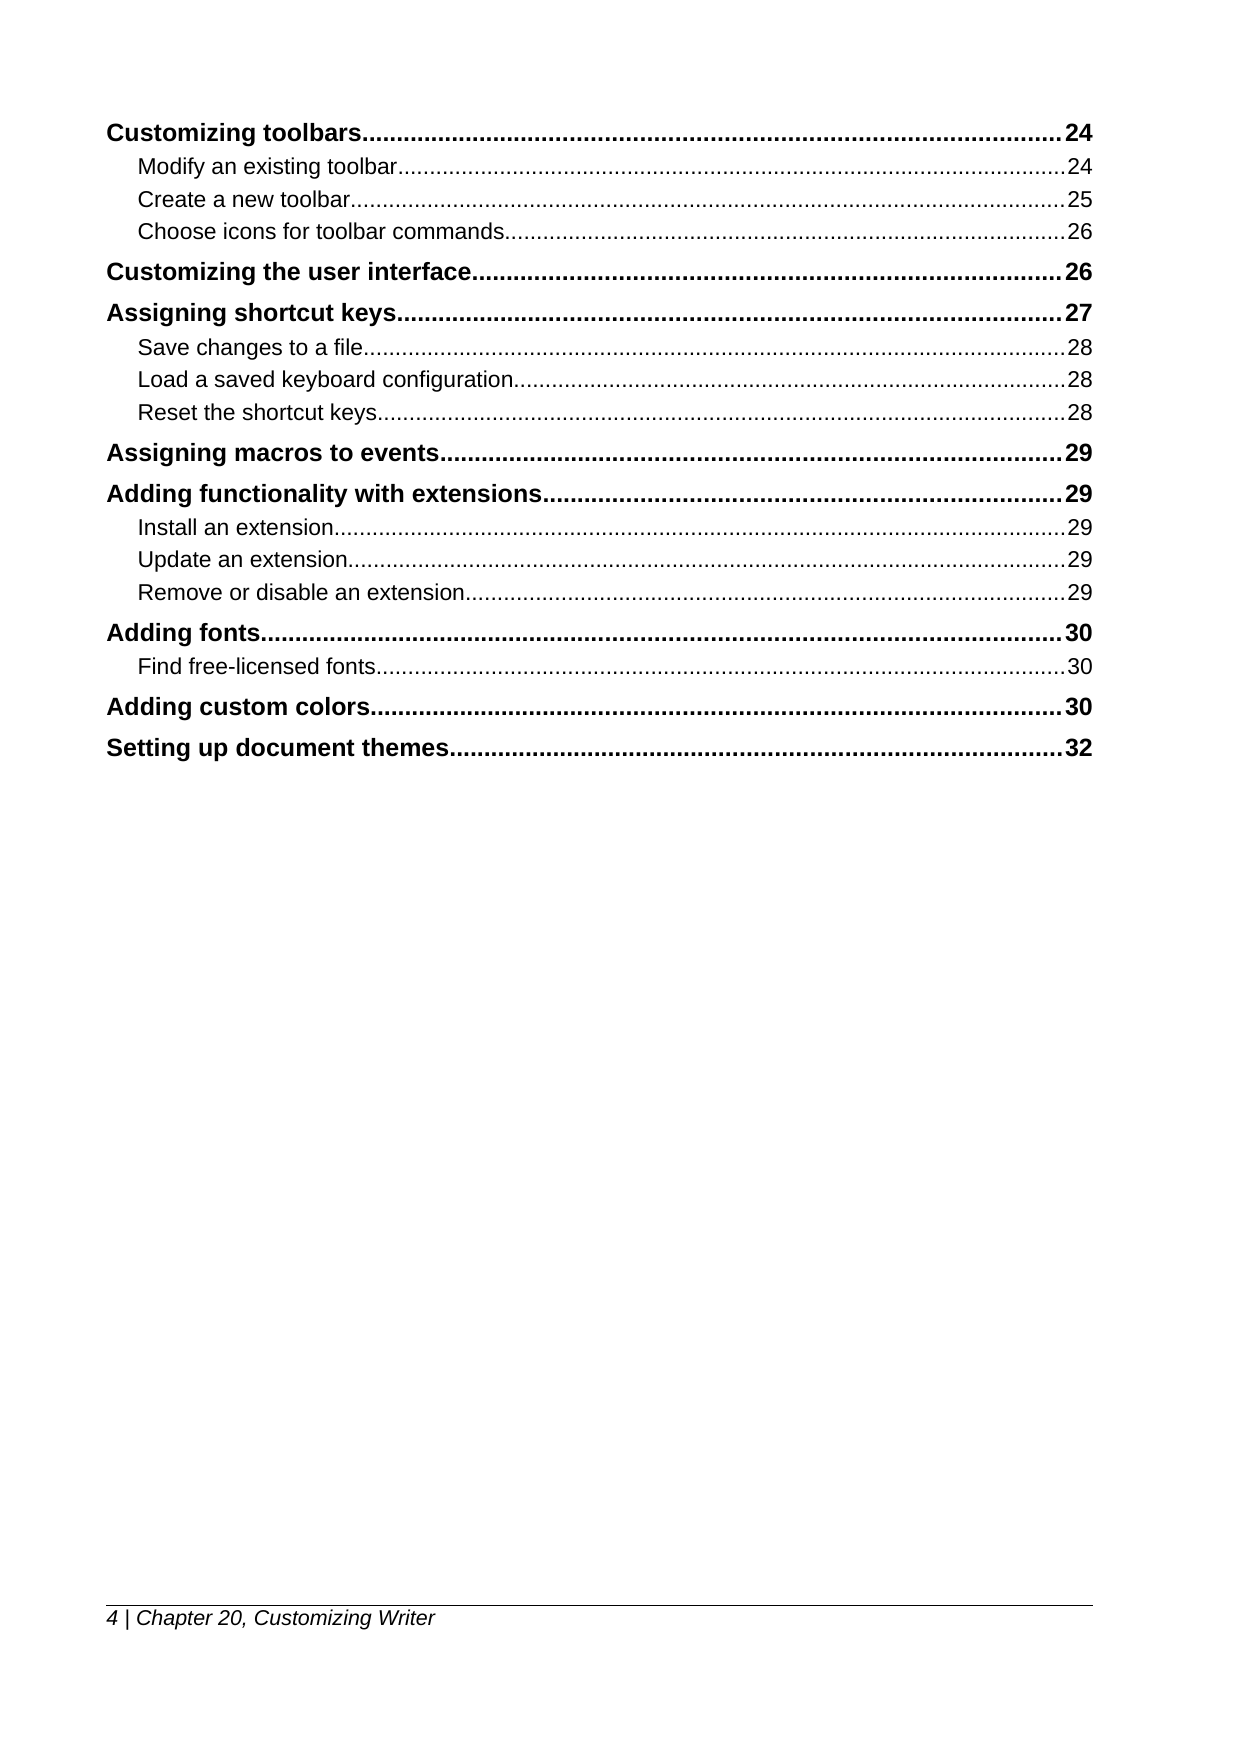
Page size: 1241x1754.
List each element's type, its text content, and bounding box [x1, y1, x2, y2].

text Reset the shortcut keys 28 [137, 399, 1093, 425]
text Find free-licensed fonts 30 [137, 653, 1093, 679]
text Assigning shortcut keys 27 [106, 298, 1093, 327]
text Load a saved keyboard configuration 28 [137, 366, 1093, 392]
text Adding fonts 30 [106, 618, 1093, 647]
text Update an extension 29 [137, 546, 1093, 573]
text Save changes to a file 28 [137, 333, 1093, 360]
text Adding functionality with extensions 29 [106, 479, 1093, 507]
text Modify an existing toolbar 24 [137, 153, 1093, 179]
text Adding custom colors 30 [106, 692, 1093, 720]
text Remove or disable an extension 29 [137, 579, 1093, 605]
text Install an extension 29 [137, 514, 1093, 540]
text Assigning macros to events 29 [106, 437, 1093, 466]
text Create a new toolbar 25 [137, 186, 1093, 212]
text Customizing the user interface 26 [106, 257, 1093, 286]
text Customizing toolbars 24 [106, 118, 1093, 147]
text Choose icons for toolbar commands 26 [137, 218, 1093, 245]
text Setting up document themes 32 [106, 733, 1093, 762]
